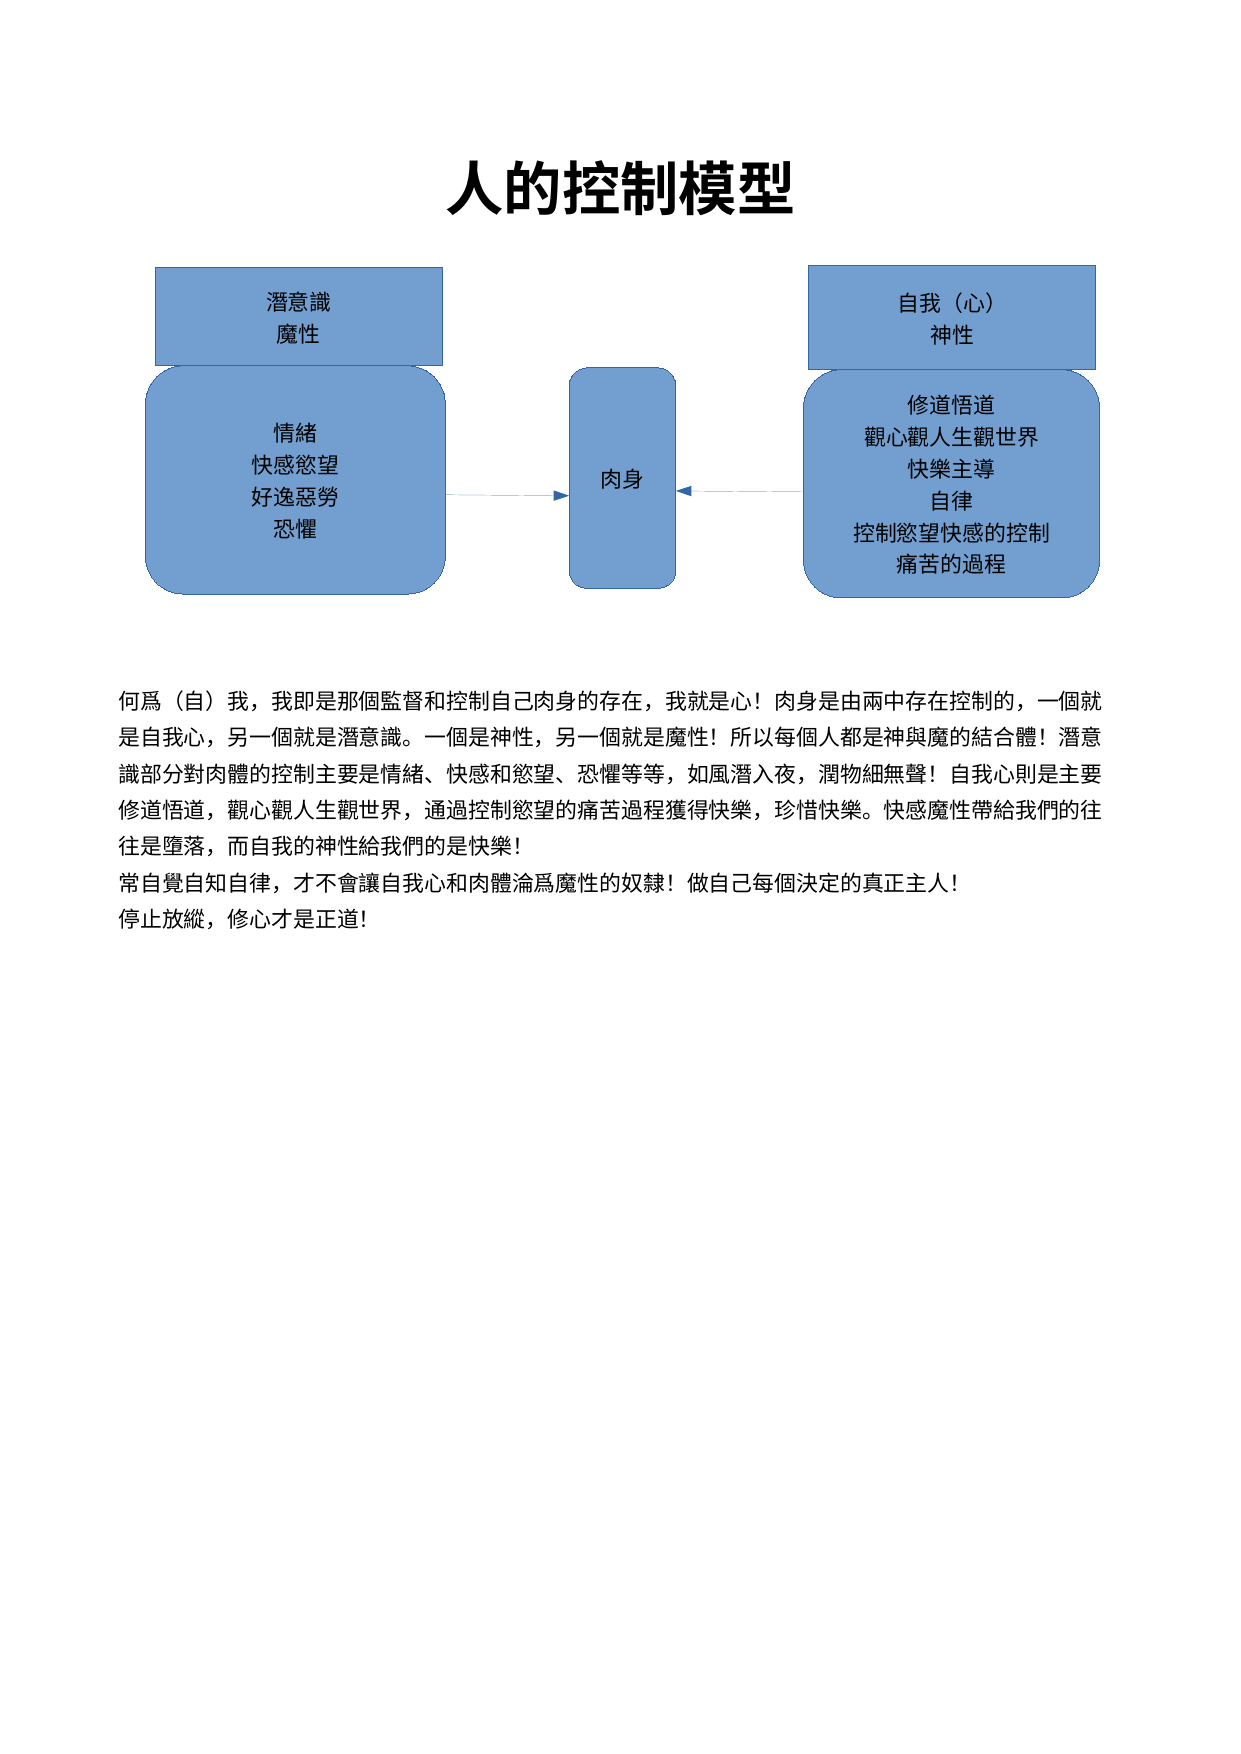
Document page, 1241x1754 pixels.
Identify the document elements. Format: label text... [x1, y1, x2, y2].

text 何爲（自）我，我即是那個監督和控制自己肉身的存在，我就是心！肉身是由兩中存在控制的，一個就是自我心，另一個就是潛意識。一個是神性，另一個就是魔性！所以每個人都是神與魔的結合體！潛意識部分對肉體的控制主要是情緒、快感和慾望、恐懼等等，如風潛入夜，潤物細無聲！自我心則是主要修道悟道，觀心觀人生觀世界，通過控制慾望的痛苦過程獲得快樂，珍惜快樂。快感魔性帶給我們的往往是墮落，而自我的神性給我們的是快樂！ [118, 684, 1122, 861]
text 停止放縱，修心才是正道！ [118, 902, 1122, 934]
text 常自覺自知自律，才不會讓自我心和肉體淪爲魔性的奴隸！做自己每個決定的真正主人！ [118, 866, 1122, 897]
title 人的控制模型 [118, 143, 1122, 228]
